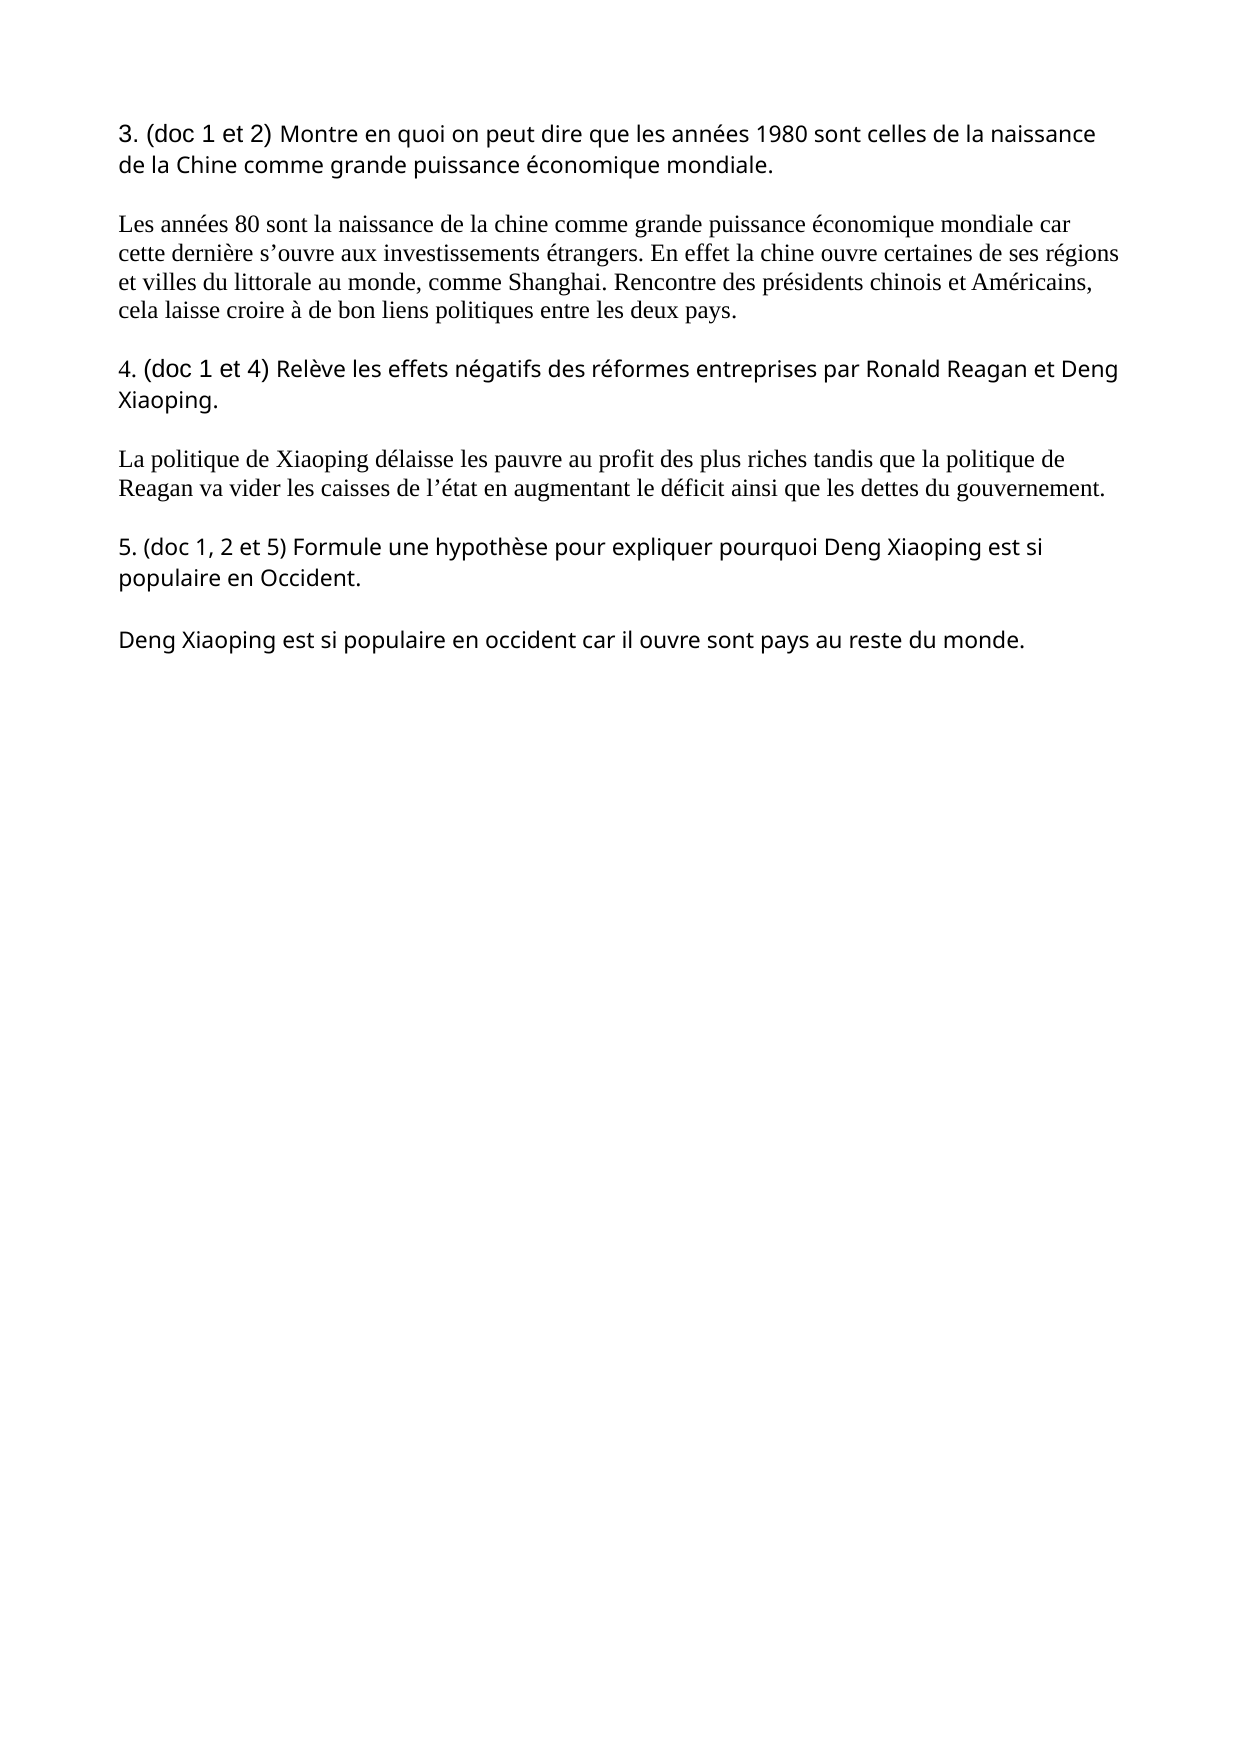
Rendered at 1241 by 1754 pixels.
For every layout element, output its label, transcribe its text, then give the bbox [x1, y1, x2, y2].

text Deng Xiaoping est si populaire en occident car il ouvre sont pays au reste du monde. [118, 624, 1122, 656]
text 4. (doc 1 et 4) Relève les effets négatifs des réformes entreprises par Ronald Reagan et Deng Xiaoping. [118, 353, 1122, 416]
text La politique de Xiaoping délaisse les pauvre au profit des plus riches tandis que la politique de Reagan va vider les caisses de l’état en augmentant le déficit ainsi que les dettes du gouvernement. [118, 444, 1122, 502]
text 3. (doc 1 et 2) Montre en quoi on peut dire que les années 1980 sont celles de la naissance de la Chine comme grande puissance économique mondiale. [118, 118, 1122, 181]
text Les années 80 sont la naissance de la chine comme grande puissance économique mondiale car cette dernière s’ouvre aux investissements étrangers. En effet la chine ouvre certaines de ses régions et villes du littorale au monde, comme Shanghai. Rencontre des présidents chinois et Américains, cela laisse croire à de bon liens politiques entre les deux pays. [118, 209, 1122, 324]
text 5. (doc 1, 2 et 5) Formule une hypothèse pour expliquer pourquoi Deng Xiaoping est si populaire en Occident. [118, 531, 1122, 593]
